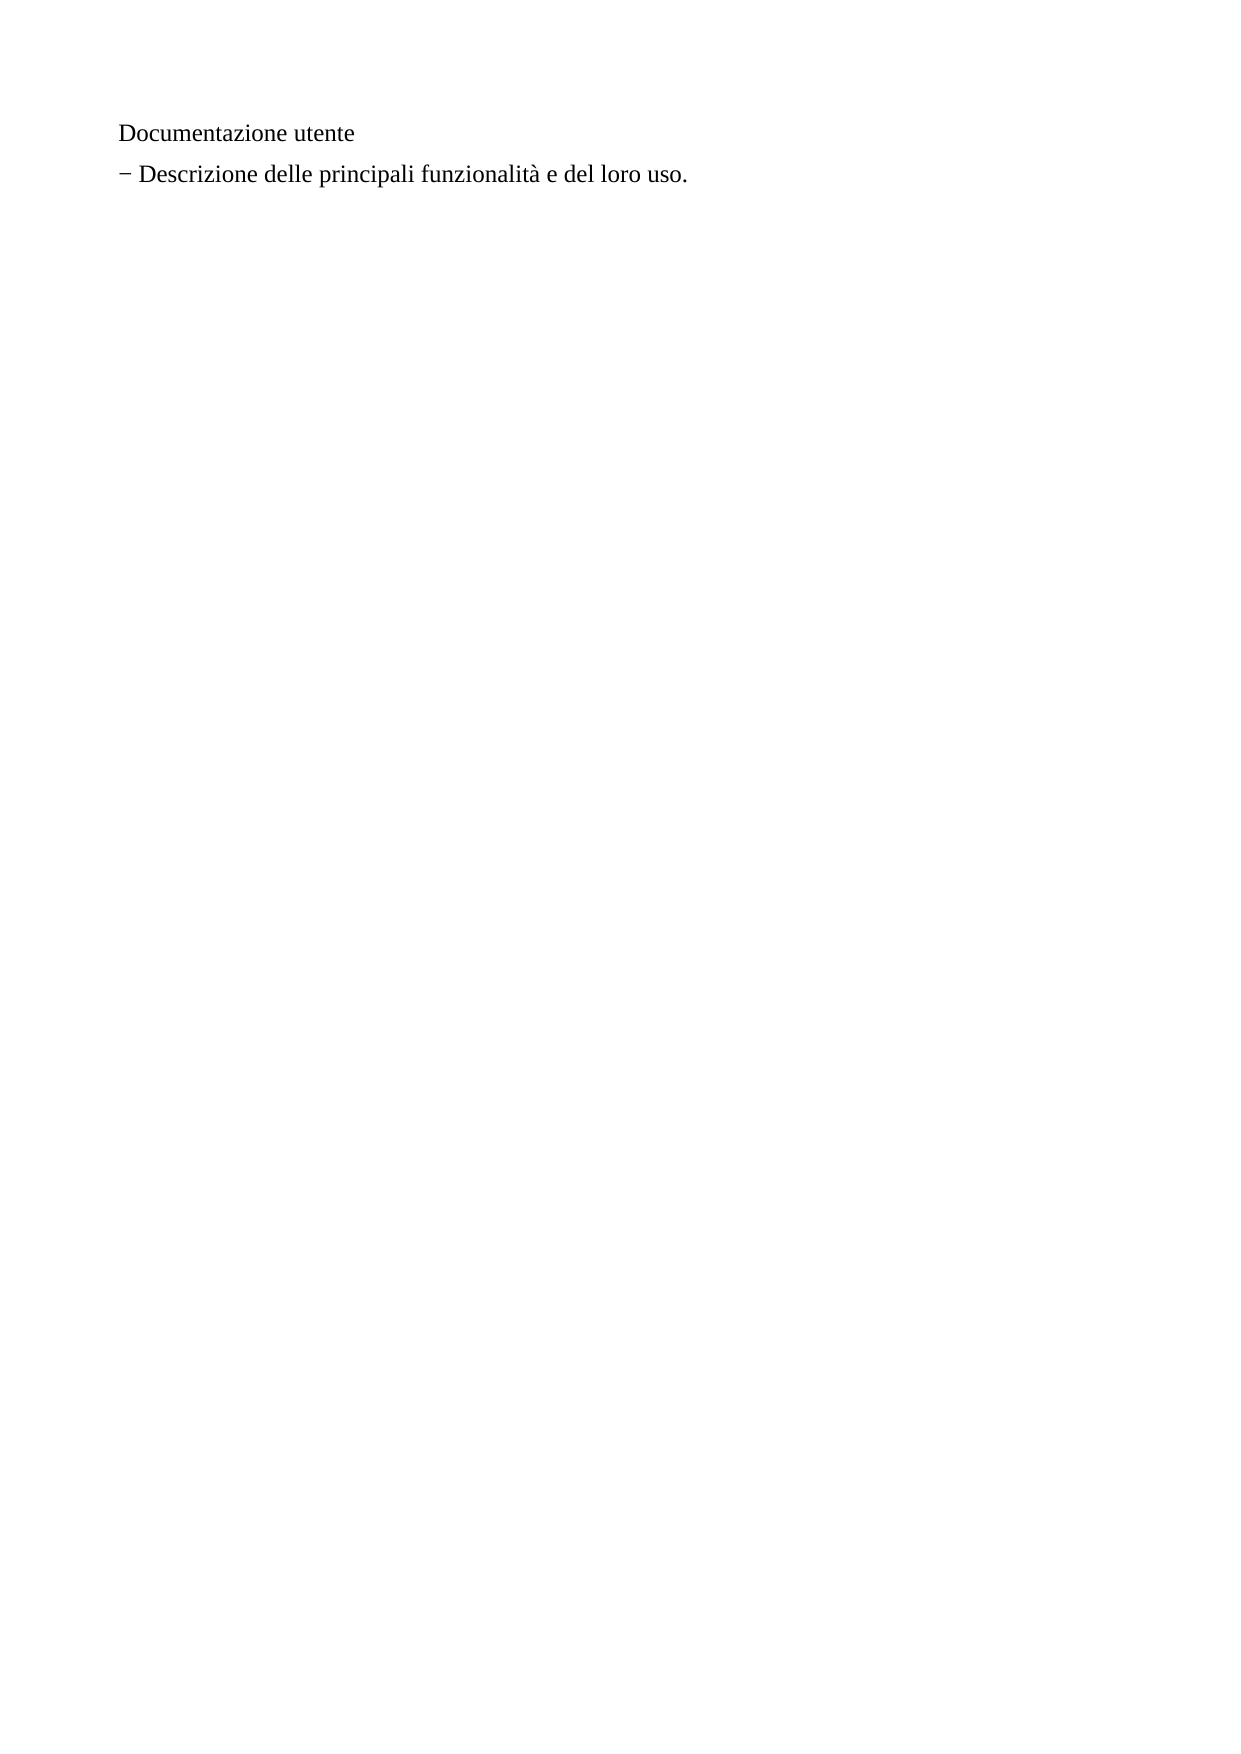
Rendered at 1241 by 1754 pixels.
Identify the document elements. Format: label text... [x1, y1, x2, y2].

text Documentazione utente [118, 118, 1122, 147]
text − Descrizione delle principali funzionalità e del loro uso. [118, 159, 1122, 188]
